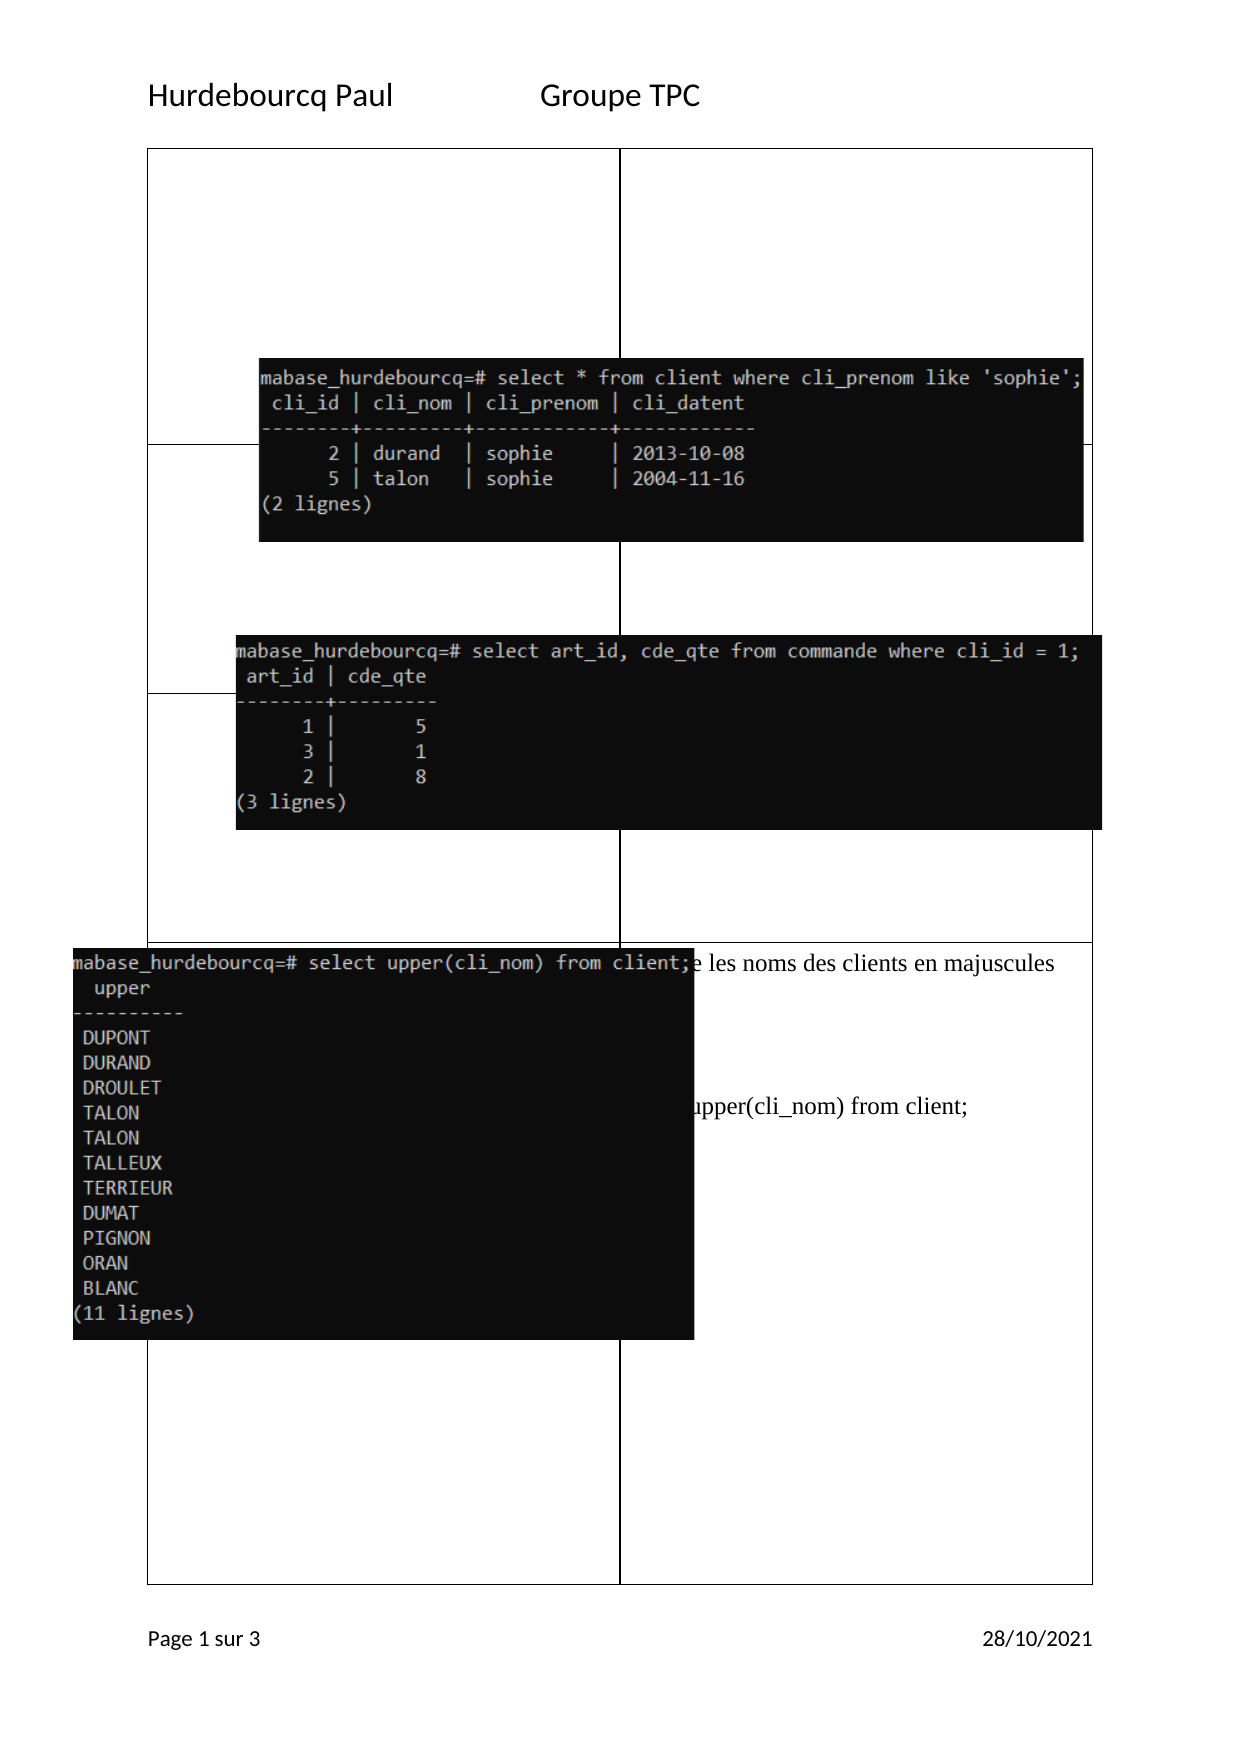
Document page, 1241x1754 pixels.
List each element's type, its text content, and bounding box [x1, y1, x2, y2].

table_cell Affiche les noms des clients en majuscules select upper(cli_nom) from client; [621, 943, 1092, 1584]
table_cell [148, 694, 619, 942]
table_cell Affiche les clients qui se prénomment « sophie ». [621, 445, 1092, 635]
table_cell Affiche les différentes dates de commandes sans répétition [621, 149, 1092, 444]
picture [235, 635, 1103, 830]
table_cell [148, 1340, 619, 1584]
table_cell [148, 943, 619, 948]
table_cell Affiche les numéros des articles et leur quantité commandés par le client1. [621, 830, 1092, 942]
table_cell [148, 445, 619, 693]
picture [73, 948, 695, 1340]
picture [258, 358, 1084, 542]
table_cell [148, 149, 619, 444]
